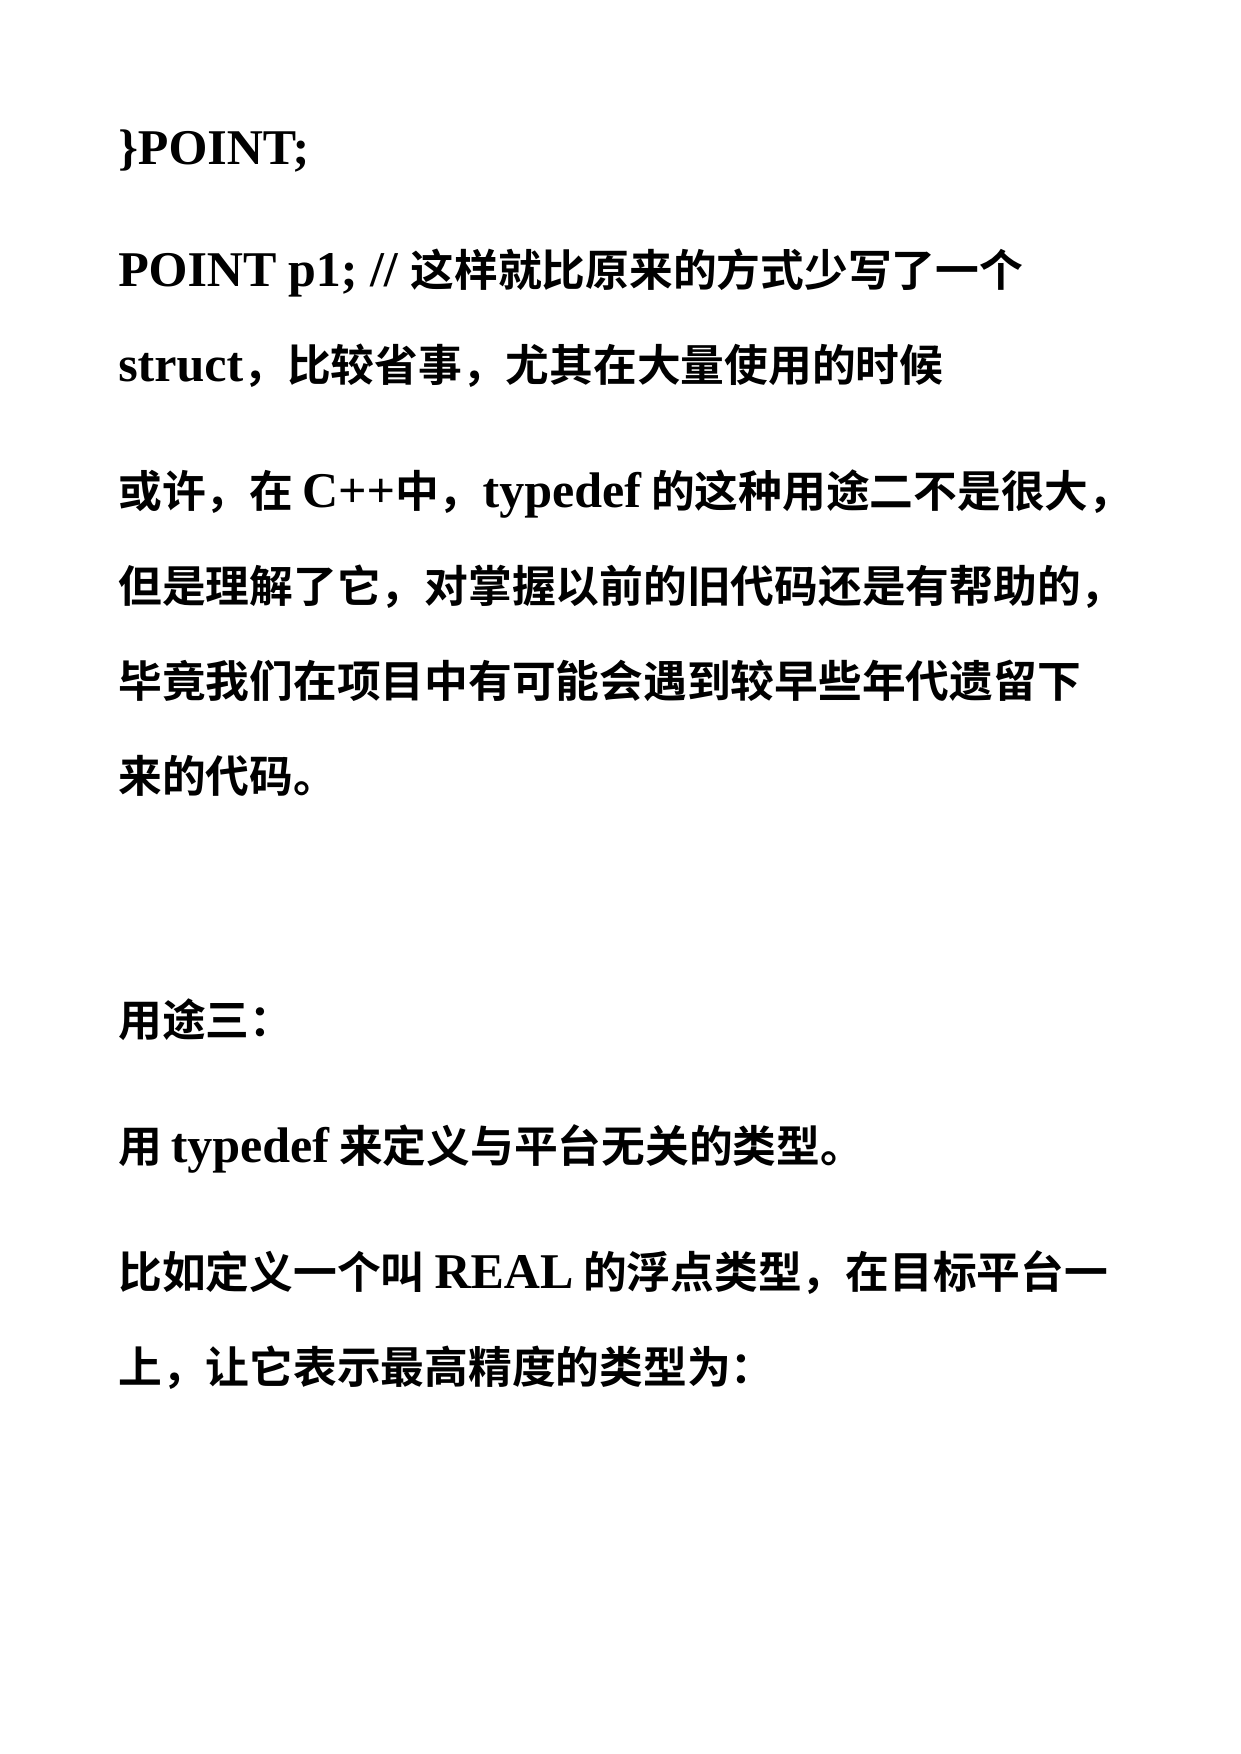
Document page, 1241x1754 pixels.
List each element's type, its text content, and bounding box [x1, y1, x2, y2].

subtitle 比如定义一个叫 REAL 的浮点类型，在目标平台一上，让它表示最高精度的类型为： [118, 1238, 1122, 1396]
subtitle 用typedef来定义与平台无关的类型。 [118, 1112, 1122, 1175]
subtitle 或许，在C++中，typedef的这种用途二不是很大，但是理解了它，对掌握以前的旧代码还是有帮助的，毕竟我们在项目中有可能会遇到较早些年代遗留下来的代码。 [118, 457, 1122, 805]
subtitle 用途三： [118, 986, 1122, 1049]
subtitle POINT p1; // 这样就比原来的方式少写了一个struct，比较省事，尤其在大量使用的时候 [118, 236, 1122, 394]
subtitle }POINT; [118, 118, 1122, 176]
